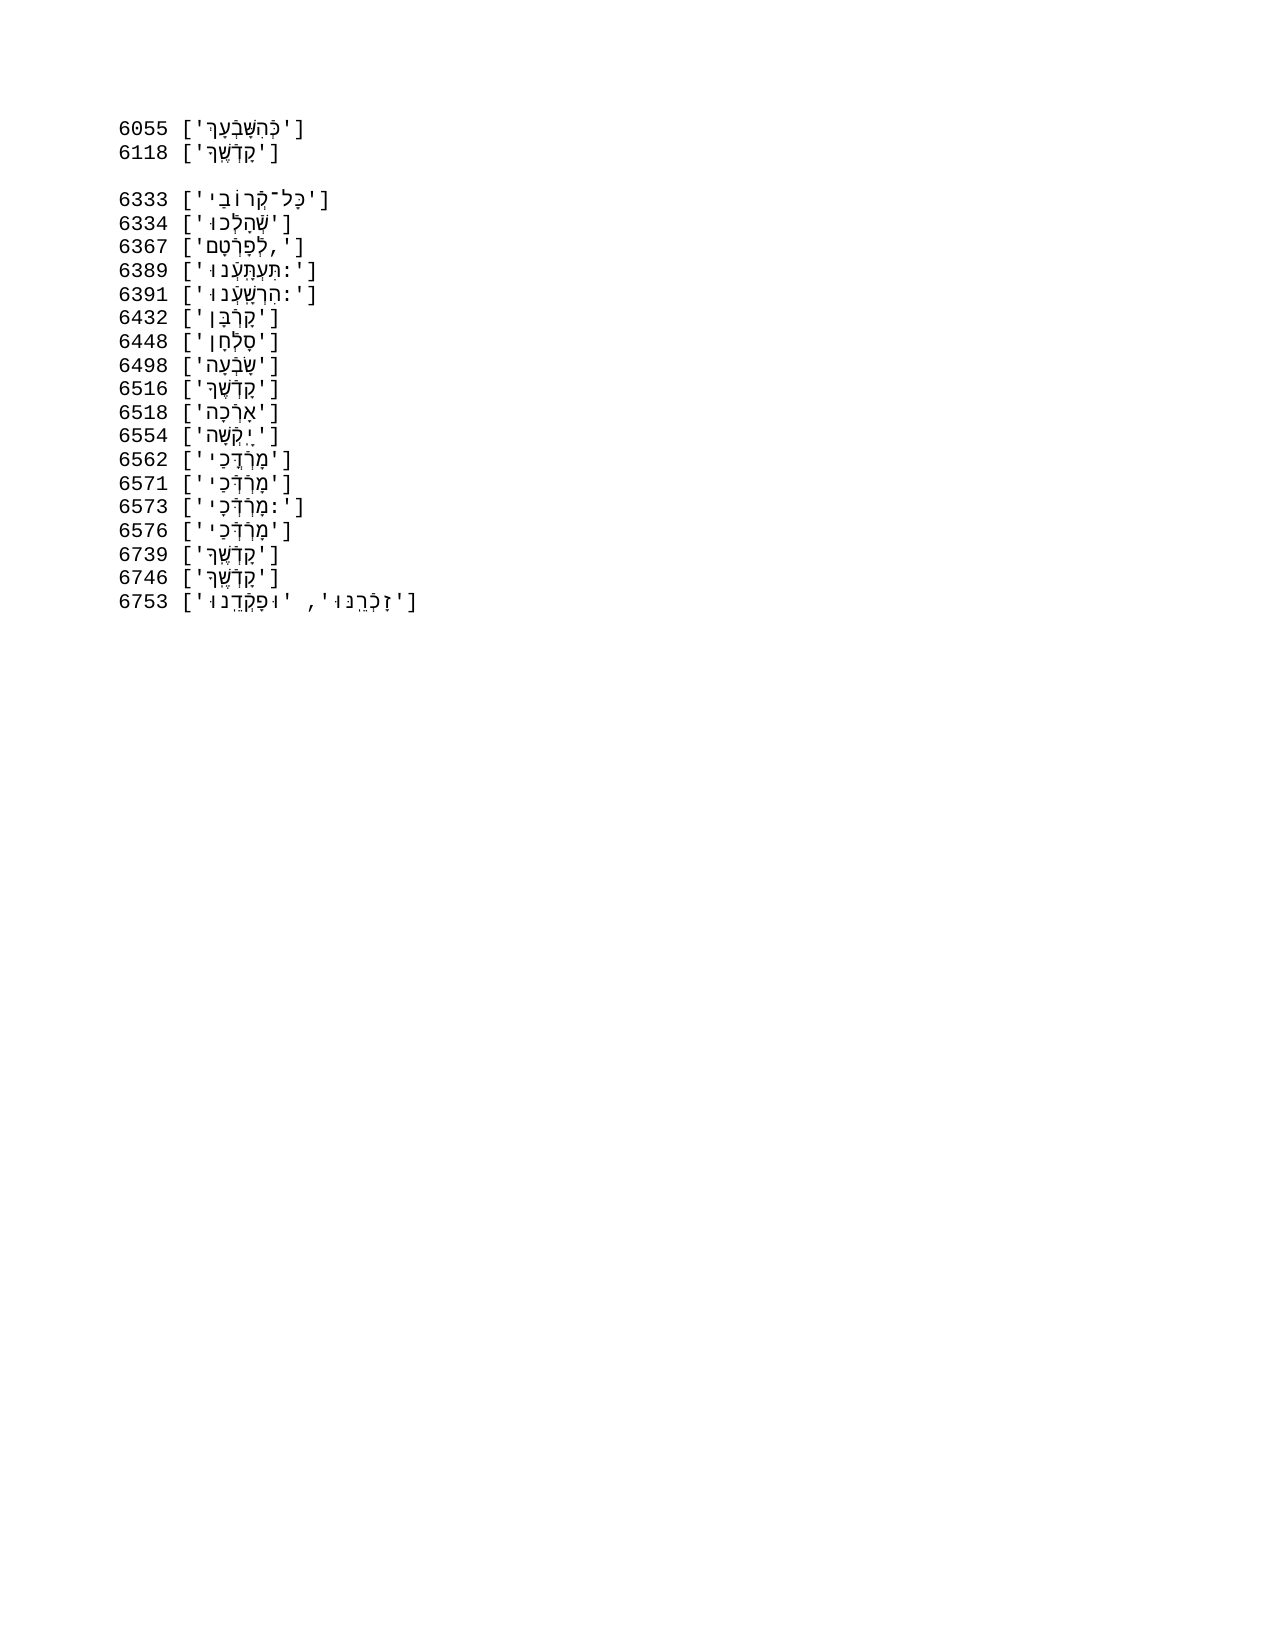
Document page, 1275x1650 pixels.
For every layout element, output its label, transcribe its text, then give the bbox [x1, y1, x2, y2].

text 6389 ['תִּעְתָּֽעְֿנוּ:'] [118, 260, 1157, 284]
text 6391 ['הִרְשָֽׁעְֿנוּ:'] [118, 284, 1157, 307]
text 6118 ['קָדְֿשֶֽׁךָ'] [118, 142, 1157, 165]
text 6432 ['קָרְֿבָּן'] [118, 307, 1157, 331]
text 6562 ['מָרְֿדֳּכַי'] [118, 449, 1157, 473]
text 6554 ['יָֽקְֿשָׁה'] [118, 426, 1157, 449]
text 6576 ['מָרְֿדְּֿכַי'] [118, 520, 1157, 544]
text 6573 ['מָרְֿדְּֿכָי:'] [118, 496, 1157, 520]
text 6746 ['קָדְֿשֶֽׁךָ'] [118, 567, 1157, 591]
text 6333 ['כָּל־קְֿֿרוֹבַי'] [118, 189, 1157, 213]
text 6516 ['קָדְֿשֶׁךָ'] [118, 378, 1157, 402]
text 6448 ['סָלְֿחָן'] [118, 331, 1157, 354]
text 6753 ['זָכְֿרֵֽנּוּ', 'וּפָקְֿדֵֽנוּ'] [118, 591, 1157, 615]
text 6518 ['אָרְֿכָה'] [118, 402, 1157, 426]
text 6571 ['מָרְֿדְּֿכַי'] [118, 473, 1157, 496]
text 6367 ['לְֿפָרְֿטָם,'] [118, 236, 1157, 260]
text 6055 ['כְּֿהִשָּׁבְֿעָךְ'] [118, 118, 1157, 142]
text 6498 ['שָׂבְֿעָה'] [118, 354, 1157, 378]
text 6739 ['קָדְֿשֶֽׁךָ'] [118, 544, 1157, 567]
text 6334 ['שְֿׁהָלְֿכוּ'] [118, 213, 1157, 236]
